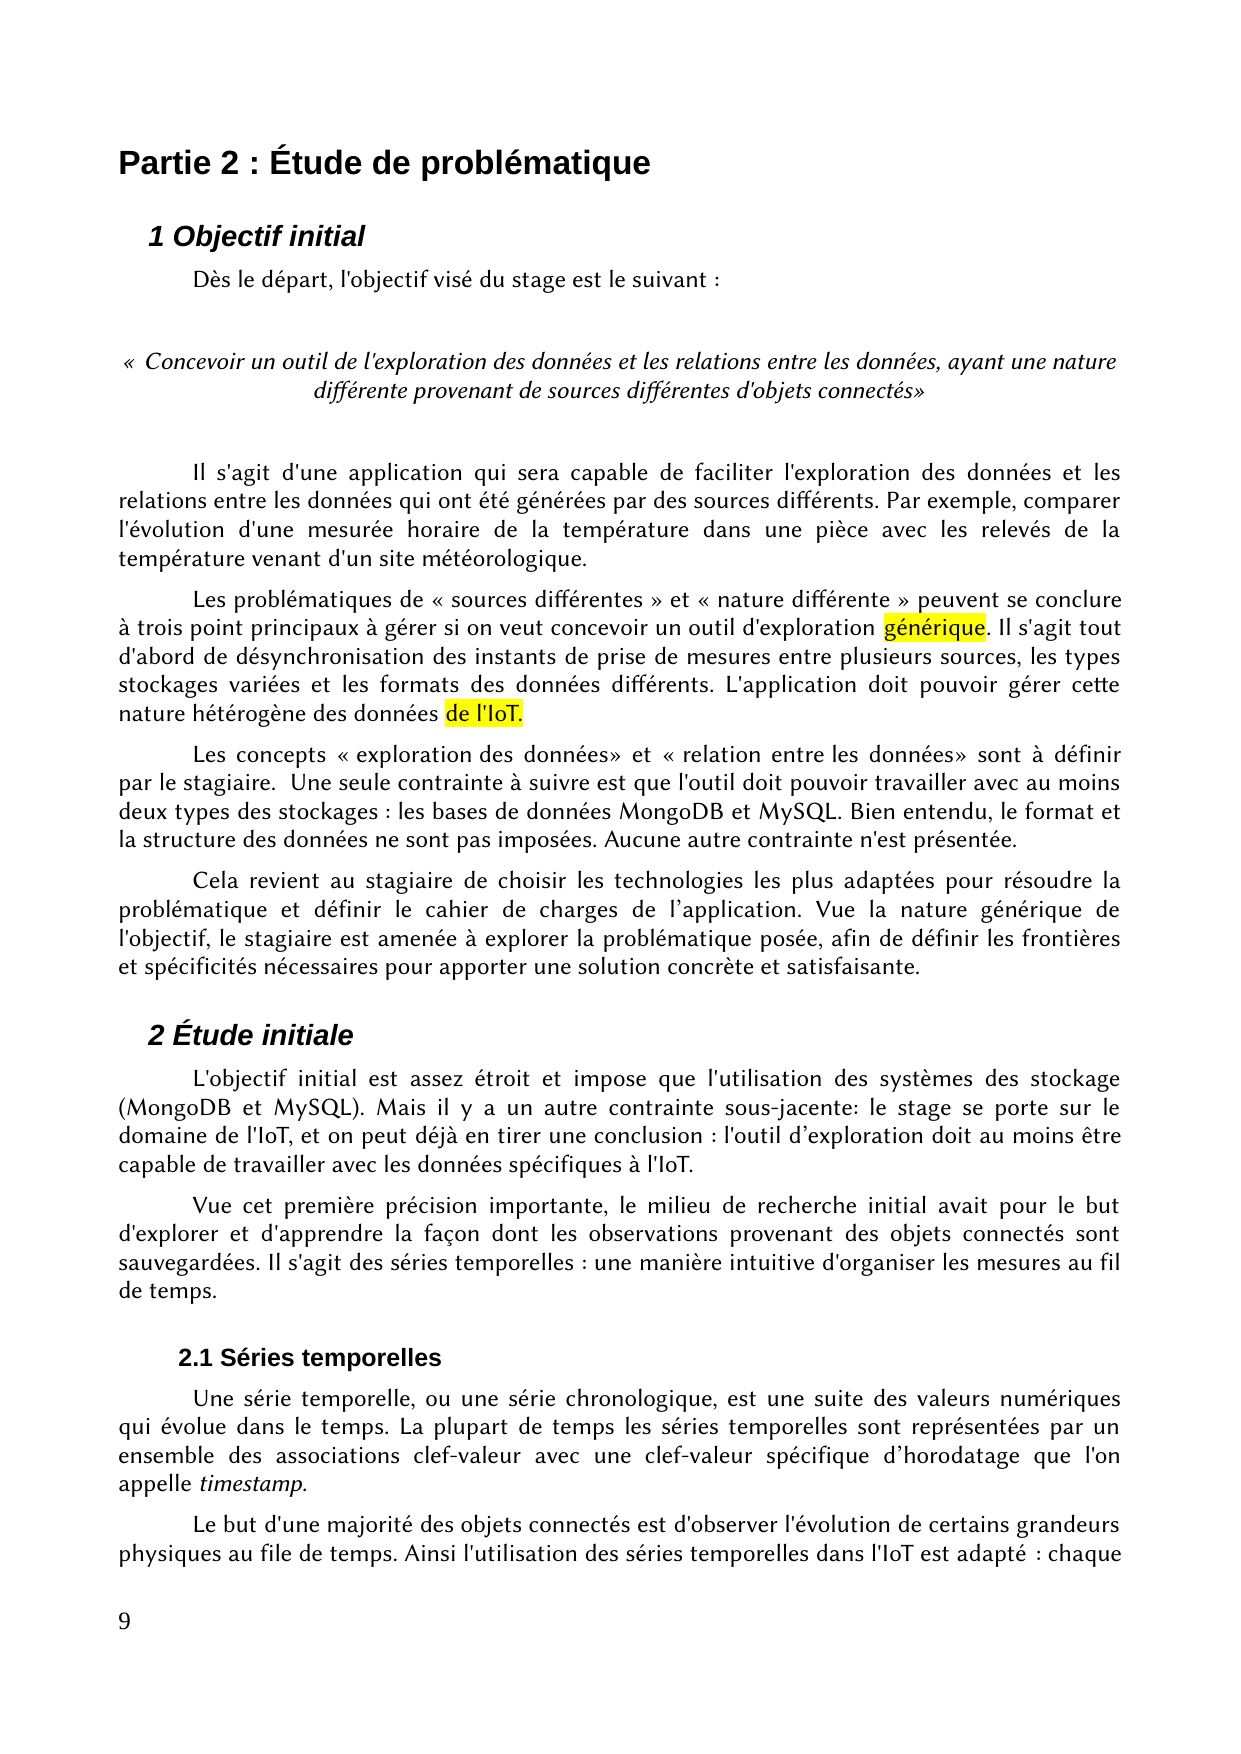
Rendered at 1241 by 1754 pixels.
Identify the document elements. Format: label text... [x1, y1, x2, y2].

text Une série temporelle, ou une série chronologique, est une suite des valeurs numériques qui évolue dans le temps. La plupart de temps les séries temporelles sont représentées par un ensemble des associations clef-valeur avec une clef-valeur spécifique d’horodatage que l'on appelle timestamp. [118, 1384, 1122, 1498]
text Les problématiques de « sources différentes » et « nature différente » peuvent se conclure à trois point principaux à gérer si on veut concevoir un outil d'exploration générique. Il s'agit tout d'abord de désynchronisation des instants de prise de mesures entre plusieurs sources, les types stockages variées et les formats des données différents. L'application doit pouvoir gérer cette nature hétérogène des données de l'IoT. [118, 585, 1122, 727]
text Les concepts « exploration des données» et « relation entre les données» sont à définir par le stagiaire. Une seule contrainte à suivre est que l'outil doit pouvoir travailler avec au moins deux types des stockages : les bases de données MongoDB et MySQL. Bien entendu, le format et la structure des données ne sont pas imposées. Aucune autre contrainte n'est présentée. [118, 740, 1122, 854]
subtitle Partie 2 : Étude de problématique [118, 143, 1122, 182]
text Vue cet première précision importante, le milieu de recherche initial avait pour le but d'explorer et d'apprendre la façon dont les observations provenant des objets connectés sont sauvegardées. Il s'agit des séries temporelles : une manière intuitive d'organiser les mesures au fil de temps. [118, 1191, 1122, 1305]
subtitle Étude initiale [118, 1018, 1122, 1052]
text L'objectif initial est assez étroit et impose que l'utilisation des systèmes des stockage (MongoDB et MySQL). Mais il y a un autre contrainte sous-jacente: le stage se porte sur le domaine de l'IoT, et on peut déjà en tirer une conclusion : l'outil d’exploration doit au moins être capable de travailler avec les données spécifiques à l'IoT. [118, 1064, 1122, 1178]
text « Concevoir un outil de l'exploration des données et les relations entre les données, ayant une nature différente provenant de sources différentes d'objets connectés» [118, 347, 1122, 404]
text Dès le départ, l'objectif visé du stage est le suivant : [118, 265, 1122, 294]
text Cela revient au stagiaire de choisir les technologies les plus adaptées pour résoudre la problématique et définir le cahier de charges de l’application. Vue la nature générique de l'objectif, le stagiaire est amenée à explorer la problématique posée, afin de définir les frontières et spécificités nécessaires pour apporter une solution concrète et satisfaisante. [118, 867, 1122, 981]
text Le but d'une majorité des objets connectés est d'observer l'évolution de certains grandeurs physiques au file de temps. Ainsi l'utilisation des séries temporelles dans l'IoT est adapté : chaque [118, 1511, 1122, 1568]
text Il s'agit d'une application qui sera capable de faciliter l'exploration des données et les relations entre les données qui ont été générées par des sources différents. Par exemple, comparer l'évolution d'une mesurée horaire de la température dans une pièce avec les relevés de la température venant d'un site météorologique. [118, 458, 1122, 572]
subtitle Objectif initial [118, 219, 1122, 253]
subtitle Séries temporelles [118, 1343, 1122, 1371]
